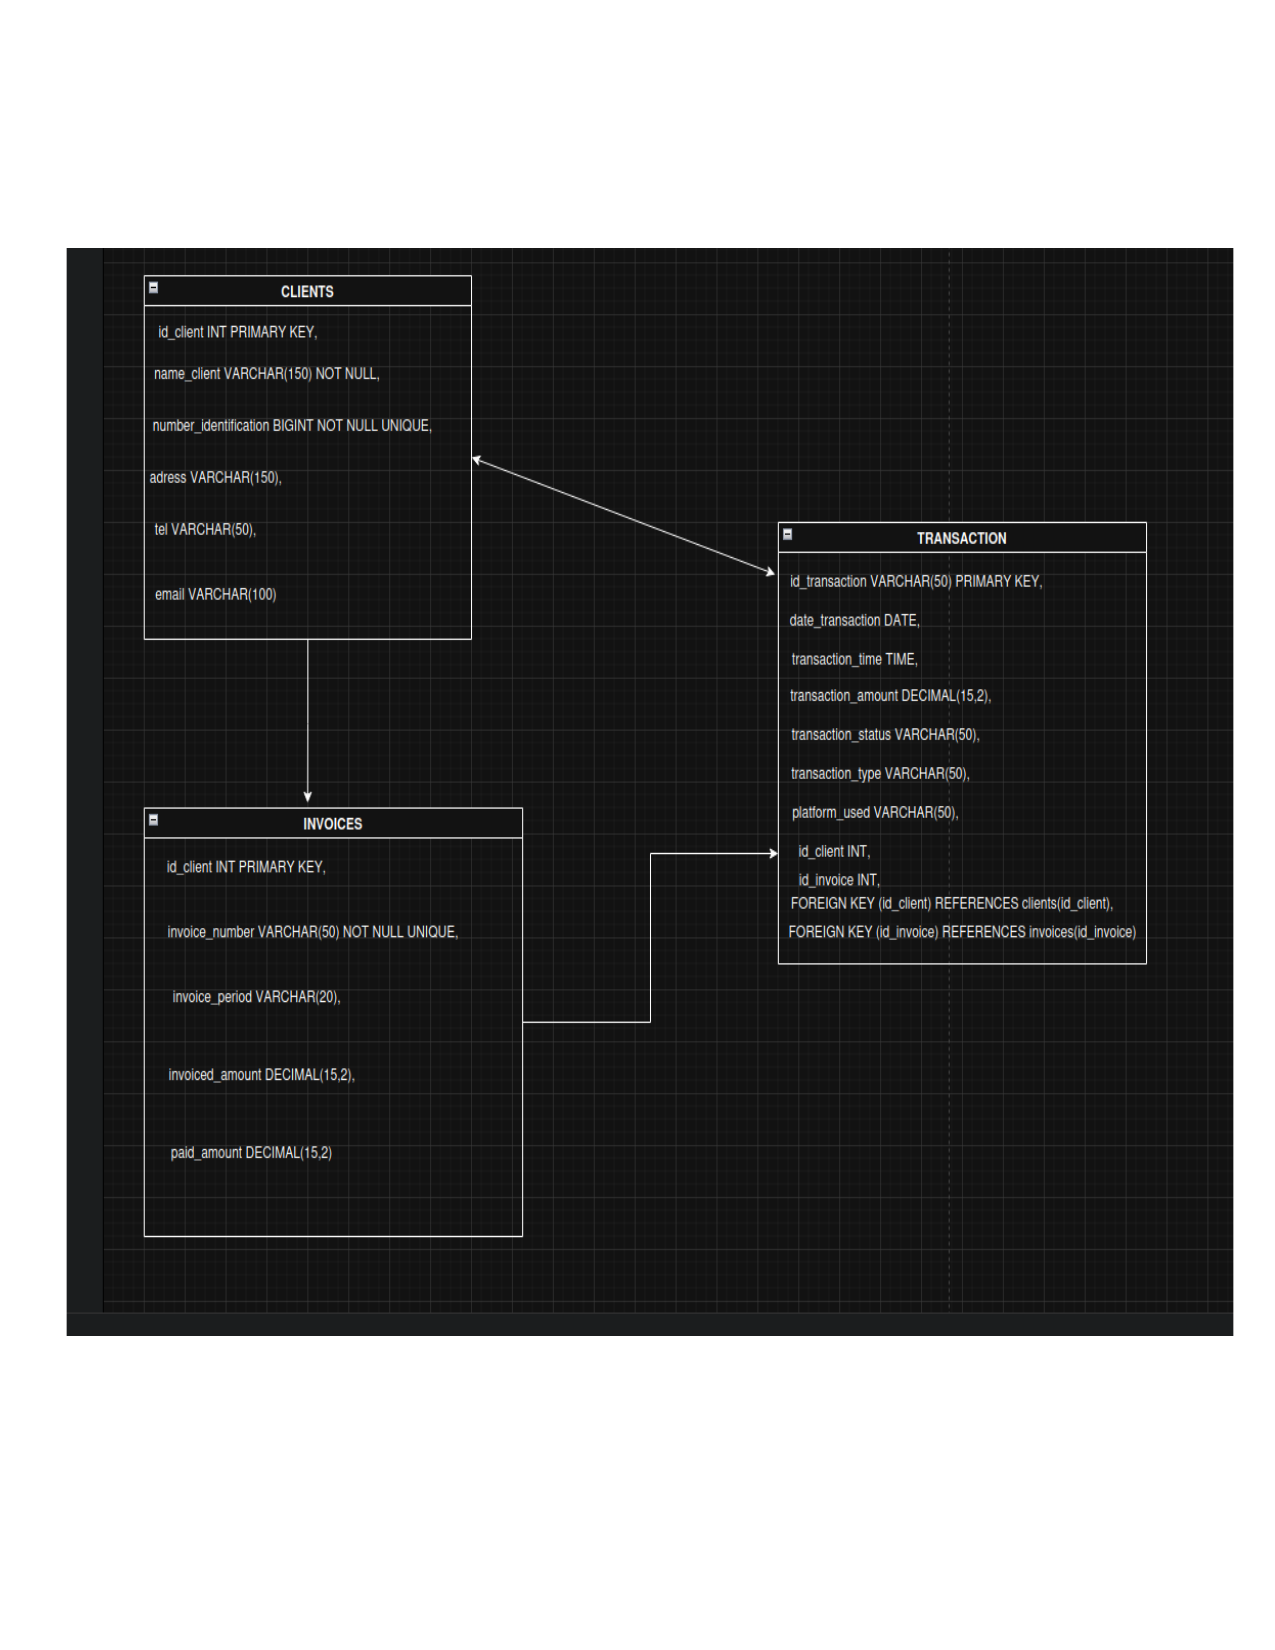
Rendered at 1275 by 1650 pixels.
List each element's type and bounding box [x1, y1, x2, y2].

picture [66, 248, 1234, 1336]
